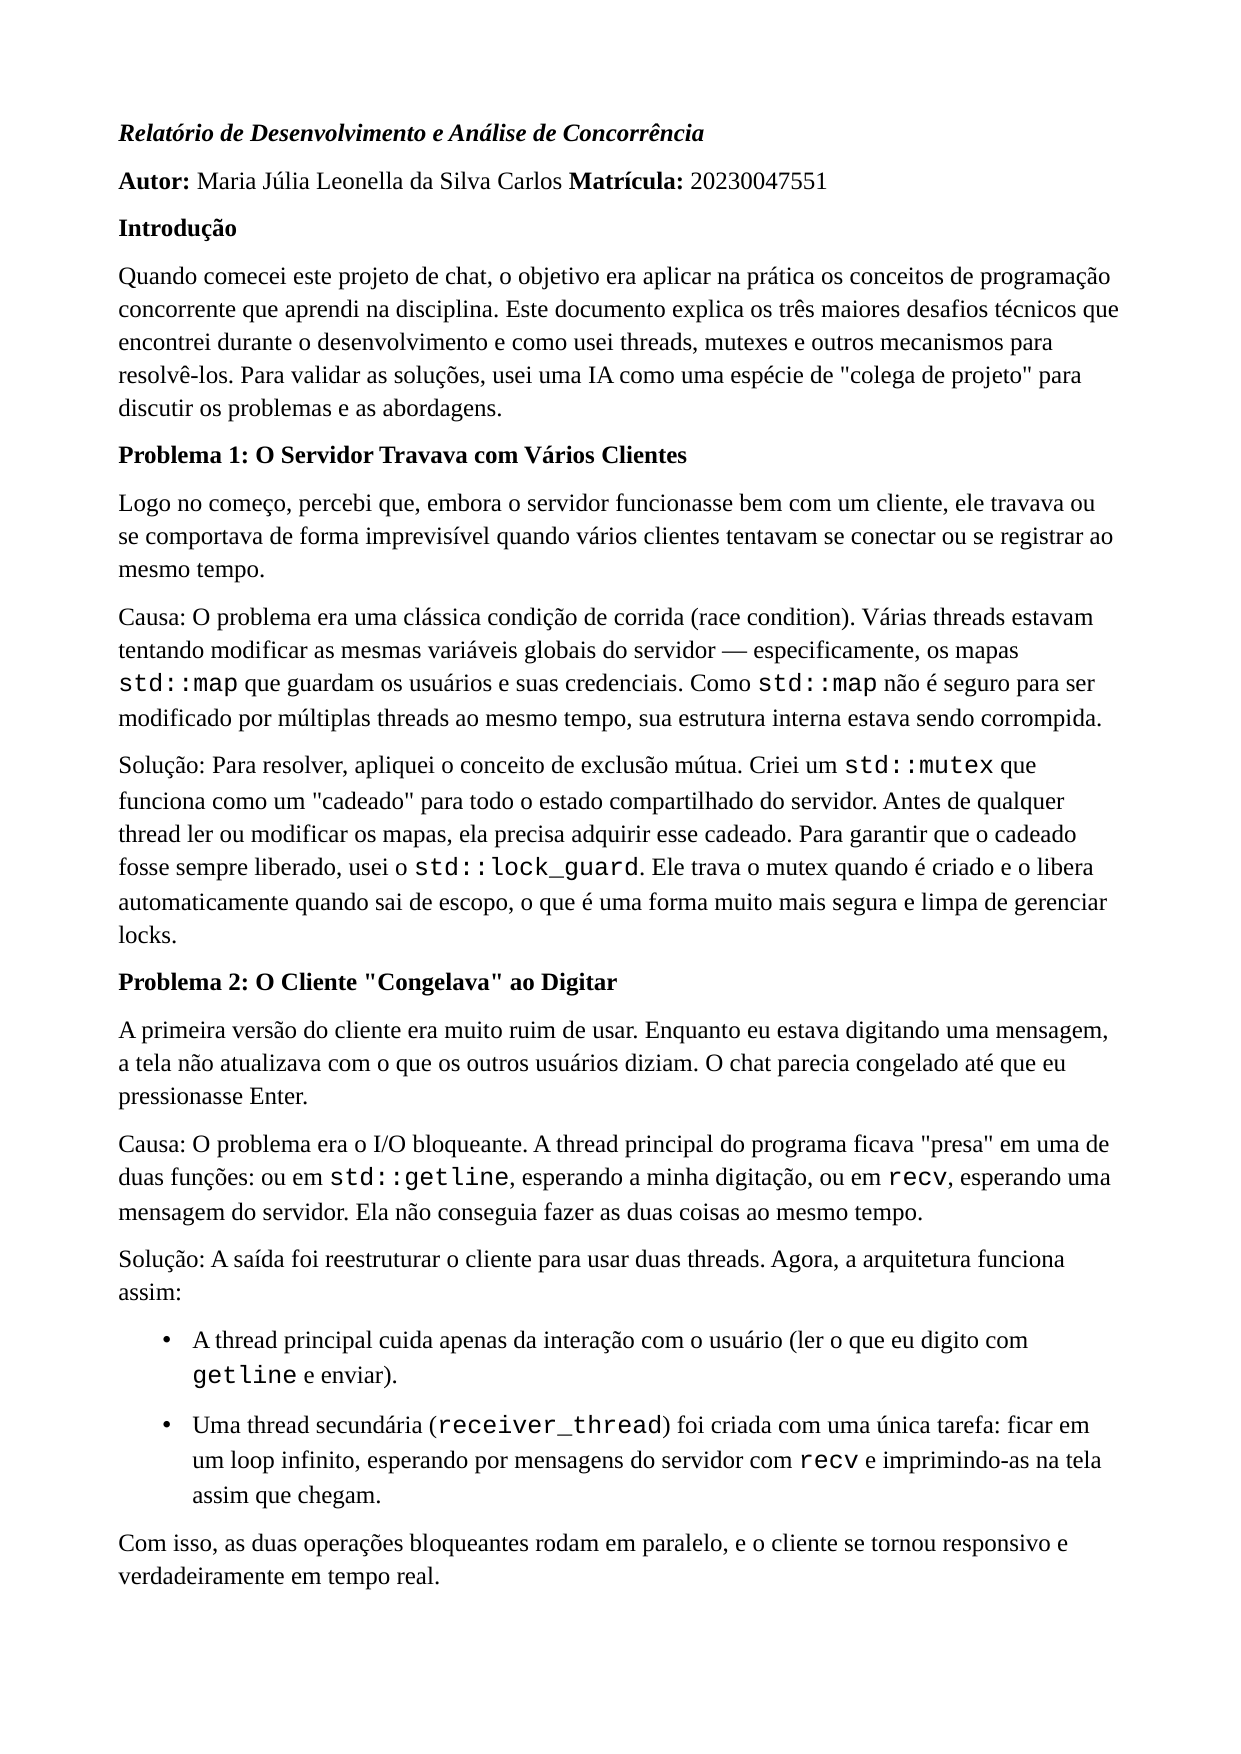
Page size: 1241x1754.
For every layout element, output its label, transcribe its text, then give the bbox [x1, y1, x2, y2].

text Relatório de Desenvolvimento e Análise de Concorrência [118, 118, 1122, 147]
text Solução: A saída foi reestruturar o cliente para usar duas threads. Agora, a arquitetura funciona assim: [118, 1244, 1122, 1306]
text Logo no começo, percebi que, embora o servidor funcionasse bem com um cliente, ele travava ou se comportava de forma imprevisível quando vários clientes tentavam se conectar ou se registrar ao mesmo tempo. [118, 488, 1122, 583]
text Solução: Para resolver, apliquei o conceito de exclusão mútua. Criei um std::mutex que funciona como um "cadeado" para todo o estado compartilhado do servidor. Antes de qualquer thread ler ou modificar os mapas, ela precisa adquirir esse cadeado. Para garantir que o cadeado fosse sempre liberado, usei o std::lock_guard. Ele trava o mutex quando é criado e o libera automaticamente quando sai de escopo, o que é uma forma muito mais segura e limpa de gerenciar locks. [118, 751, 1122, 949]
list Uma thread secundária (receiver_thread) foi criada com uma única tarefa: ficar em um loop infinito, esperando por mensagens do servidor com recv e imprimindo-as na tela assim que chegam. [162, 1410, 1122, 1509]
text Causa: O problema era uma clássica condição de corrida (race condition). Várias threads estavam tentando modificar as mesmas variáveis globais do servidor — especificamente, os mapas std::map que guardam os usuários e suas credenciais. Como std::map não é seguro para ser modificado por múltiplas threads ao mesmo tempo, sua estrutura interna estava sendo corrompida. [118, 602, 1122, 732]
text Com isso, as duas operações bloqueantes rodam em paralelo, e o cliente se tornou responsivo e verdadeiramente em tempo real. [118, 1528, 1122, 1590]
text Problema 2: O Cliente "Congelava" ao Digitar [118, 967, 1122, 996]
text Introdução [118, 213, 1122, 242]
text Quando comecei este projeto de chat, o objetivo era aplicar na prática os conceitos de programação concorrente que aprendi na disciplina. Este documento explica os três maiores desafios técnicos que encontrei durante o desenvolvimento e como usei threads, mutexes e outros mecanismos para resolvê-los. Para validar as soluções, usei uma IA como uma espécie de "colega de projeto" para discutir os problemas e as abordagens. [118, 261, 1122, 422]
list A thread principal cuida apenas da interação com o usuário (ler o que eu digito com getline e enviar). [162, 1325, 1122, 1391]
text Causa: O problema era o I/O bloqueante. A thread principal do programa ficava "presa" em uma de duas funções: ou em std::getline, esperando a minha digitação, ou em recv, esperando uma mensagem do servidor. Ela não conseguia fazer as duas coisas ao mesmo tempo. [118, 1129, 1122, 1226]
text A primeira versão do cliente era muito ruim de usar. Enquanto eu estava digitando uma mensagem, a tela não atualizava com o que os outros usuários diziam. O chat parecia congelado até que eu pressionasse Enter. [118, 1015, 1122, 1110]
text Problema 1: O Servidor Travava com Vários Clientes [118, 441, 1122, 469]
text Autor: Maria Júlia Leonella da Silva Carlos Matrícula: 20230047551 [118, 166, 1122, 194]
